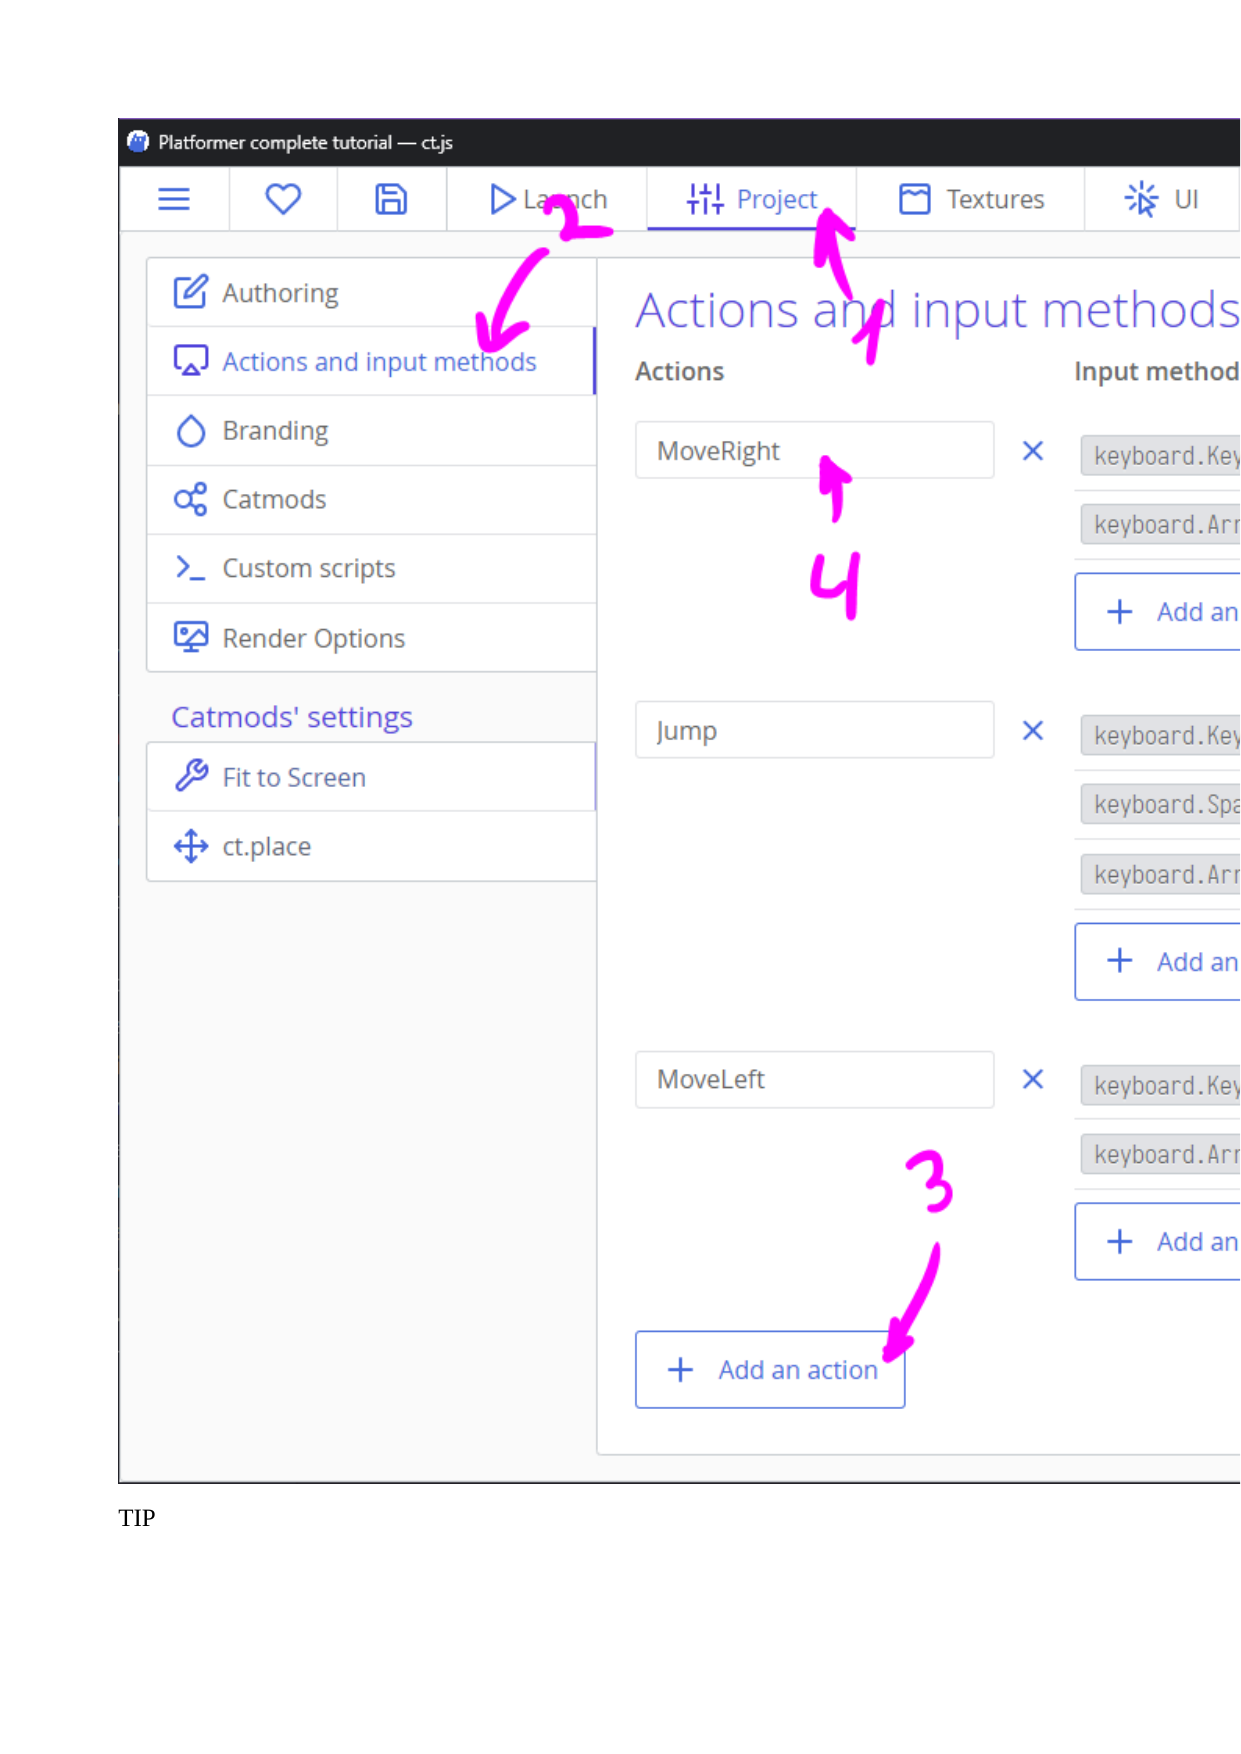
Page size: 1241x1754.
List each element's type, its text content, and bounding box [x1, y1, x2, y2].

text TIP [118, 1503, 1122, 1531]
picture [118, 118, 1241, 1484]
